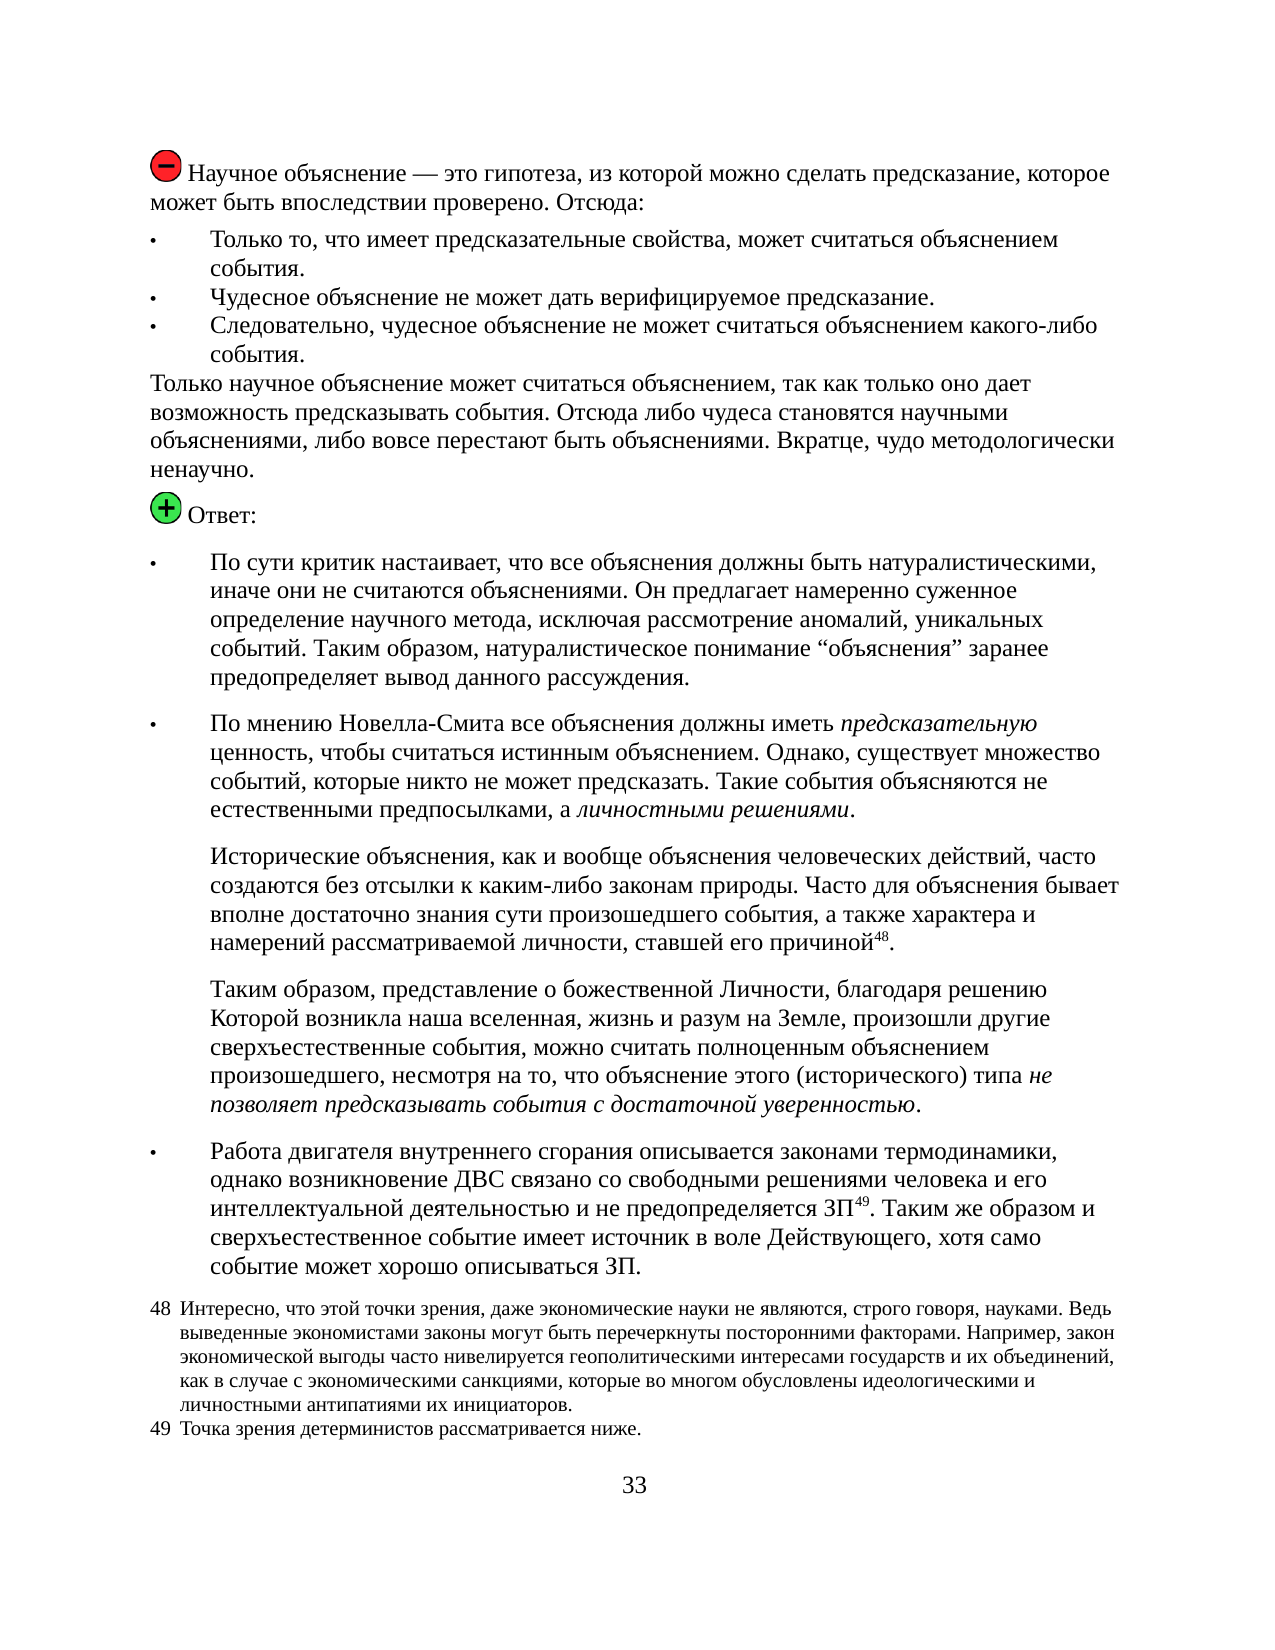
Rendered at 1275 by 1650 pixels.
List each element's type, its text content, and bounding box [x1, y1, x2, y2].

picture [150, 150, 182, 182]
list По сути критик настаивает, что все объяснения должны быть натуралистическими, иначе они не считаются объяснениями. Он предлагает намеренно суженное определение научного метода, исключая рассмотрение аномалий, уникальных событий. Таким образом, натуралистическое понимание “объяснения” заранее предопределяет вывод данного рассуждения. [150, 547, 1125, 690]
list Таким образом, представление о божественной Личности, благодаря решению Которой возникла наша вселенная, жизнь и разум на Земле, произошли другие сверхъестественные события, можно считать полноценным объяснением произошедшего, несмотря на то, что объяснение этого (исторического) типа не позволяет предсказывать события с достаточной уверенностью. [150, 974, 1125, 1118]
list По мнению Новелла-Смита все объяснения должны иметь предсказательную ценность, чтобы считаться истинным объяснением. Однако, существует множество событий, которые никто не может предсказать. Такие события объясняются не естественными предпосылками, а личностными решениями. [150, 708, 1125, 823]
list Точка зрения детерминистов рассматривается ниже. [150, 1416, 1125, 1440]
list Чудесное объяснение не может дать верифицируемое предсказание. [150, 282, 1125, 311]
list Работа двигателя внутреннего сгорания описывается законами термодинамики, однако возникновение ДВС связано со свободными решениями человека и его интеллектуальной деятельностью и не предопределяется ЗП. Таким же образом и сверхъестественное событие имеет источник в воле Действующего, хотя само событие может хорошо описываться ЗП. [150, 1136, 1125, 1279]
picture [150, 492, 182, 524]
text Ответ: [150, 492, 1125, 529]
list Интересно, что этой точки зрения, даже экономические науки не являются, строго говоря, науками. Ведь выведенные экономистами законы могут быть перечеркнуты посторонними факторами. Например, закон экономической выгоды часто нивелируется геополитическими интересами государств и их объединений, как в случае с экономическими санкциями, которые во многом обусловлены идеологическими и личностными антипатиями их инициаторов. [150, 1296, 1125, 1416]
list Исторические объяснения, как и вообще объяснения человеческих действий, часто создаются без отсылки к каким-либо законам природы. Часто для объяснения бывает вполне достаточно знания сути произошедшего события, а также характера и намерений рассматриваемой личности, ставшей его причиной. [150, 841, 1125, 956]
text Только научное объяснение может считаться объяснением, так как только оно дает возможность предсказывать события. Отсюда либо чудеса становятся научными объяснениями, либо вовсе перестают быть объяснениями. Вкратце, чудо методологически ненаучно. [150, 368, 1125, 483]
list Только то, что имеет предсказательные свойства, может считаться объяснением события. [150, 224, 1125, 282]
list Следовательно, чудесное объяснение не может считаться объяснением какого-либо события. [150, 311, 1125, 368]
text Научное объяснение — это гипотеза, из которой можно сделать предсказание, которое может быть впоследствии проверено. Отсюда: [150, 150, 1125, 215]
